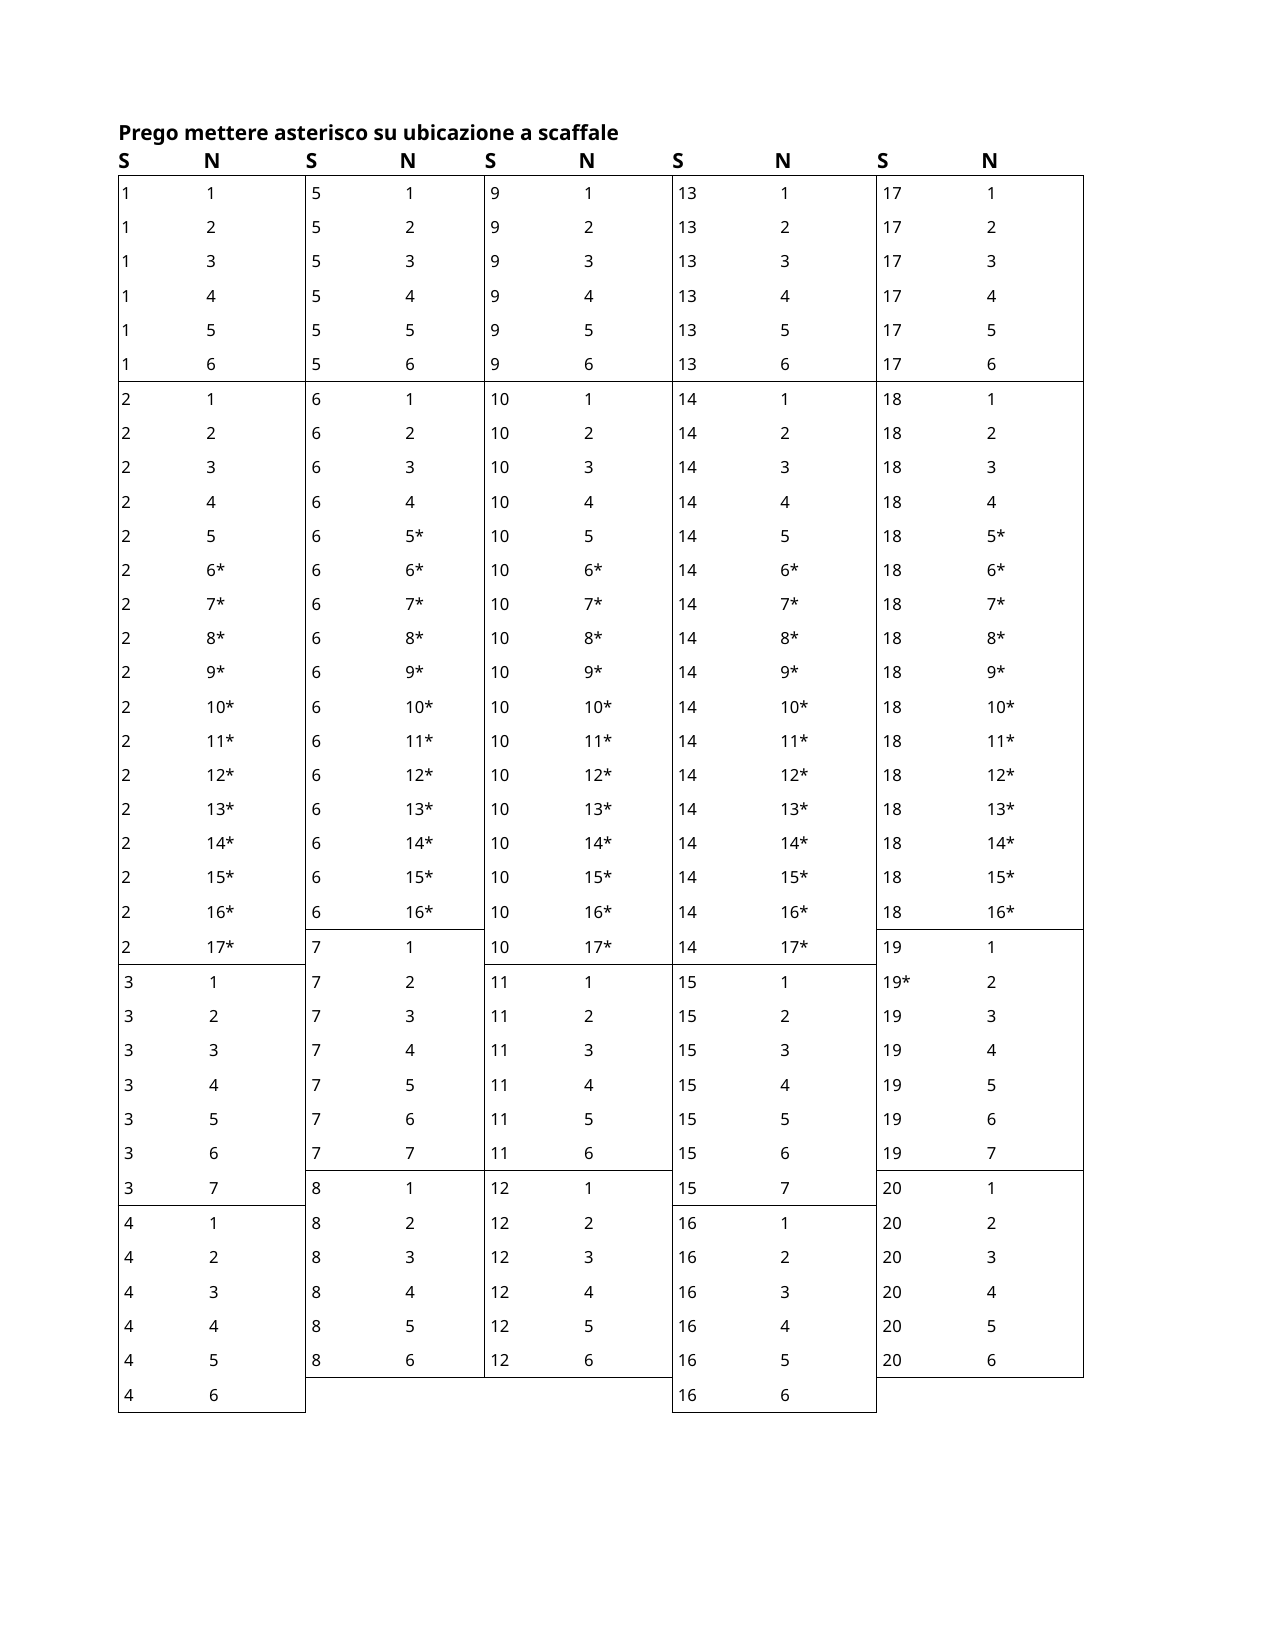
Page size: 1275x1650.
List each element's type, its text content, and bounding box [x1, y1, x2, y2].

table_cell 6 [306, 416, 399, 450]
table_cell 5 [306, 176, 399, 210]
table_cell 5 [774, 1343, 876, 1377]
table_cell 16 [673, 1206, 774, 1240]
table_cell 4 [578, 485, 672, 519]
table_cell 2 [578, 1205, 672, 1240]
table_cell N [981, 147, 1083, 175]
table_cell 6 [578, 1343, 672, 1377]
table_cell 4 [119, 1309, 203, 1343]
table_cell 2 [119, 485, 203, 519]
table_cell 1 [981, 1171, 1083, 1205]
table_cell 14 [673, 519, 774, 553]
table_cell 1 [578, 965, 672, 999]
table_cell 4 [774, 1068, 876, 1102]
table_cell 20 [877, 1240, 981, 1274]
table_cell 14 [673, 416, 774, 450]
table_cell 5 [399, 313, 484, 347]
table_cell 4 [399, 1275, 484, 1309]
table_cell 10 [485, 792, 578, 826]
table_cell 1 [774, 965, 876, 999]
table_cell 12* [578, 758, 672, 792]
table_cell 3 [578, 244, 672, 278]
table_cell 14* [774, 826, 876, 860]
table_cell 16 [673, 1275, 774, 1309]
table_cell [578, 1378, 672, 1412]
table_cell 1 [578, 176, 672, 210]
table_cell 6 [306, 792, 399, 826]
table_cell 2 [578, 416, 672, 450]
table_cell 14* [981, 826, 1083, 860]
table_cell 9 [485, 279, 578, 313]
table_cell 5 [981, 1309, 1083, 1343]
table_cell 1 [399, 176, 484, 210]
table_cell 11 [485, 1068, 578, 1102]
table_cell 2 [399, 964, 484, 999]
table_cell 16 [673, 1309, 774, 1343]
table_cell 1 [119, 347, 203, 381]
table_cell 10 [485, 895, 578, 929]
table_cell 4 [981, 1275, 1083, 1309]
table_cell 17* [578, 929, 672, 964]
table_cell 2 [119, 860, 203, 894]
table_cell 7 [306, 1102, 399, 1136]
table_cell 14 [673, 485, 774, 519]
table_cell 3 [399, 999, 484, 1033]
table_cell 2 [119, 416, 203, 450]
table_cell 2 [774, 416, 876, 450]
table_cell 12* [981, 758, 1083, 792]
table_cell 15 [673, 999, 774, 1033]
table_cell 5 [774, 519, 876, 553]
table_cell 14 [673, 655, 774, 689]
table_cell 18 [877, 519, 981, 553]
table_cell 5 [578, 519, 672, 553]
table_cell 15 [673, 1170, 774, 1205]
table_cell 2 [774, 999, 876, 1033]
table_cell 3 [399, 1240, 484, 1274]
table_cell 4 [119, 1343, 203, 1377]
table_cell 18 [877, 860, 981, 894]
table_cell 6 [306, 895, 399, 929]
table_cell 5 [981, 1068, 1083, 1102]
table_cell 5 [578, 1309, 672, 1343]
table_cell 6* [981, 553, 1083, 587]
table_cell 2 [119, 895, 203, 929]
table_cell 10* [203, 690, 305, 724]
table_cell 19 [877, 1033, 981, 1067]
table_cell 7 [981, 1136, 1083, 1170]
table_cell 9* [399, 655, 484, 689]
table_cell [399, 1378, 484, 1412]
table_cell 8 [306, 1240, 399, 1274]
table_cell 7 [306, 1136, 399, 1170]
table_cell 1 [981, 382, 1083, 416]
table_cell 6 [399, 1343, 484, 1377]
table_cell 1 [399, 930, 484, 964]
table_cell 10* [578, 690, 672, 724]
table_cell S [306, 147, 399, 175]
table_cell 2 [399, 1205, 484, 1240]
table_cell 1 [203, 965, 305, 999]
table_cell 4 [399, 279, 484, 313]
table_cell 10* [399, 690, 484, 724]
table_cell 2 [119, 553, 203, 587]
table_cell 1 [399, 382, 484, 416]
table_cell 9 [485, 244, 578, 278]
table_cell 3 [578, 1240, 672, 1274]
table_cell 5 [981, 313, 1083, 347]
table_cell 8* [203, 621, 305, 655]
table_cell 20 [877, 1343, 981, 1377]
table_cell 4 [399, 1033, 484, 1067]
table_cell 14* [203, 826, 305, 860]
table_cell 3 [119, 1033, 203, 1067]
table_cell 4 [203, 485, 305, 519]
table_cell 6 [306, 655, 399, 689]
table_cell 4 [774, 1309, 876, 1343]
table_cell 3 [119, 1170, 203, 1205]
table_cell 2 [774, 1240, 876, 1274]
table_cell 2 [119, 655, 203, 689]
table_cell 18 [877, 621, 981, 655]
table_cell 1 [203, 382, 305, 416]
table_cell 13 [673, 176, 774, 210]
table_cell 14 [673, 621, 774, 655]
table_cell 6 [306, 860, 399, 894]
table_cell 13* [981, 792, 1083, 826]
table_cell 2 [578, 999, 672, 1033]
table_cell 18 [877, 416, 981, 450]
table_cell 6 [306, 758, 399, 792]
table_cell 7* [578, 587, 672, 621]
table_cell 4 [203, 1309, 305, 1343]
table_cell 16* [399, 895, 484, 929]
table_cell 3 [399, 244, 484, 278]
table_cell 6* [203, 553, 305, 587]
table_cell 9 [485, 210, 578, 244]
table_cell S [877, 147, 981, 175]
table_cell 2 [119, 382, 203, 416]
table_cell 7 [399, 1136, 484, 1170]
table_cell 14 [673, 553, 774, 587]
table_cell 12* [203, 758, 305, 792]
table_cell 6 [399, 1102, 484, 1136]
table_cell 18 [877, 758, 981, 792]
table_cell 10 [485, 621, 578, 655]
table_cell 6* [399, 553, 484, 587]
table_cell 1 [981, 176, 1083, 210]
table_cell 16 [673, 1343, 774, 1377]
table_cell 3 [774, 450, 876, 484]
table_cell 18 [877, 826, 981, 860]
table_cell 3 [203, 450, 305, 484]
table_cell 7 [306, 1033, 399, 1067]
table_cell 11* [399, 724, 484, 758]
table_cell 10 [485, 416, 578, 450]
table_cell N [578, 147, 672, 175]
table_cell 5 [578, 313, 672, 347]
table_cell 3 [774, 1275, 876, 1309]
table_cell 4 [981, 1033, 1083, 1067]
table_cell 5 [399, 1309, 484, 1343]
table_cell 12* [399, 758, 484, 792]
table_cell 1 [774, 382, 876, 416]
table_cell 11* [981, 724, 1083, 758]
table_cell 3 [981, 450, 1083, 484]
table_cell 6 [203, 1377, 305, 1412]
table_cell S [485, 147, 578, 175]
table_cell 15 [673, 1136, 774, 1170]
table_cell 11 [485, 999, 578, 1033]
table_cell 4 [774, 485, 876, 519]
table_cell N [774, 147, 877, 175]
table_cell 3 [203, 1275, 305, 1309]
table_cell 8 [306, 1171, 399, 1205]
table_cell 2 [981, 416, 1083, 450]
table_cell 15* [399, 860, 484, 894]
table_cell 13* [774, 792, 876, 826]
table_cell 2 [203, 999, 305, 1033]
table_cell 9 [485, 313, 578, 347]
table_cell 2 [578, 210, 672, 244]
table_cell 2 [399, 210, 484, 244]
table_cell 1 [119, 176, 203, 210]
table_cell 14 [673, 758, 774, 792]
table_cell 14 [673, 690, 774, 724]
table_cell 17* [774, 929, 876, 964]
table_cell 12 [485, 1343, 578, 1377]
table_cell 8 [306, 1205, 399, 1240]
table_cell [981, 1378, 1083, 1412]
table_cell 5 [306, 347, 399, 381]
table_cell 10* [981, 690, 1083, 724]
table_cell 19 [877, 1136, 981, 1170]
table_cell 5 [306, 244, 399, 278]
table_cell 6 [203, 1136, 305, 1170]
table_cell 15 [673, 1102, 774, 1136]
table_cell 15 [673, 965, 774, 999]
table_cell 7 [203, 1170, 305, 1205]
table_cell 4 [119, 1206, 203, 1240]
table_cell 3 [774, 244, 876, 278]
table_cell 16* [981, 895, 1083, 929]
table_cell 14 [673, 929, 774, 964]
table_cell 10 [485, 690, 578, 724]
table_cell 7 [306, 1068, 399, 1102]
table_cell 18 [877, 792, 981, 826]
table_cell 10 [485, 382, 578, 416]
table_cell 13 [673, 210, 774, 244]
table_cell 3 [119, 1102, 203, 1136]
table_cell 12 [485, 1171, 578, 1205]
table_cell 14* [399, 826, 484, 860]
table_cell 19 [877, 1068, 981, 1102]
table_cell 9 [485, 176, 578, 210]
table_cell 12 [485, 1240, 578, 1274]
table_cell 5 [203, 313, 305, 347]
table_cell 4 [578, 1275, 672, 1309]
table_cell 20 [877, 1309, 981, 1343]
table_cell 5 [306, 279, 399, 313]
table_cell 19* [877, 964, 981, 999]
table_cell 4 [981, 279, 1083, 313]
table_cell 14 [673, 895, 774, 929]
table_cell 6 [306, 587, 399, 621]
table_header Prego mettere asterisco su ubicazione a scaffale [118, 118, 1083, 147]
table_cell 11* [203, 724, 305, 758]
table_cell 7* [203, 587, 305, 621]
table_cell 1 [774, 176, 876, 210]
table_cell 7 [774, 1170, 876, 1205]
table_cell 15* [203, 860, 305, 894]
table_cell 10 [485, 587, 578, 621]
table_cell 5 [306, 210, 399, 244]
table_cell 5 [578, 1102, 672, 1136]
table_cell 10 [485, 724, 578, 758]
table_cell 1 [119, 210, 203, 244]
table_cell 1 [119, 244, 203, 278]
table_cell 17 [877, 313, 981, 347]
table_cell 3 [203, 1033, 305, 1067]
table_cell 17 [877, 244, 981, 278]
table_cell 1 [981, 930, 1083, 964]
table_cell 18 [877, 485, 981, 519]
table_cell 14 [673, 587, 774, 621]
table_cell 10 [485, 519, 578, 553]
table_cell 19 [877, 930, 981, 964]
table_cell 5* [981, 519, 1083, 553]
table_cell 6 [774, 347, 876, 381]
table_cell 2 [399, 416, 484, 450]
table_cell 12 [485, 1275, 578, 1309]
table_cell 4 [774, 279, 876, 313]
table_cell S [118, 147, 203, 175]
table_cell 8* [774, 621, 876, 655]
table_cell 20 [877, 1275, 981, 1309]
table_cell 6 [578, 1136, 672, 1170]
table_cell 20 [877, 1171, 981, 1205]
table_cell 18 [877, 553, 981, 587]
table_cell 4 [578, 279, 672, 313]
table_cell 11* [774, 724, 876, 758]
table_cell 10 [485, 655, 578, 689]
table_cell 16* [774, 895, 876, 929]
table_cell 18 [877, 587, 981, 621]
table_cell 4 [119, 1240, 203, 1274]
table_cell 10 [485, 826, 578, 860]
table_cell 16 [673, 1240, 774, 1274]
table_cell 13* [399, 792, 484, 826]
table_cell 10 [485, 929, 578, 964]
table_cell 18 [877, 690, 981, 724]
table_cell 6 [306, 826, 399, 860]
table_cell 13* [578, 792, 672, 826]
table_cell 4 [119, 1275, 203, 1309]
table_cell 18 [877, 450, 981, 484]
table_cell [877, 1378, 981, 1412]
table_cell 2 [119, 621, 203, 655]
table_cell 2 [981, 1205, 1083, 1240]
table_cell 2 [981, 210, 1083, 244]
table_cell 1 [119, 313, 203, 347]
table_cell 13 [673, 279, 774, 313]
table_cell 16* [203, 895, 305, 929]
table_cell 9* [981, 655, 1083, 689]
table_cell 14 [673, 450, 774, 484]
table_cell 16* [578, 895, 672, 929]
table_cell 5 [203, 1343, 305, 1377]
table_cell 3 [203, 244, 305, 278]
table_cell 6 [774, 1377, 876, 1412]
table_cell 10* [774, 690, 876, 724]
table_cell 1 [203, 1206, 305, 1240]
table_cell 14 [673, 724, 774, 758]
table_cell 3 [119, 1136, 203, 1170]
table_cell 10 [485, 450, 578, 484]
table_cell 2 [119, 587, 203, 621]
table_cell 2 [119, 690, 203, 724]
table_cell 15 [673, 1033, 774, 1067]
table_cell 2 [119, 724, 203, 758]
table_cell 6 [306, 724, 399, 758]
table_cell 5* [399, 519, 484, 553]
table_cell 5 [203, 1102, 305, 1136]
table_cell 8 [306, 1343, 399, 1377]
table_cell 6 [981, 1102, 1083, 1136]
table_cell 6 [306, 485, 399, 519]
table_cell N [399, 147, 484, 175]
table_cell 8* [578, 621, 672, 655]
table_cell 8 [306, 1275, 399, 1309]
table_cell 1 [399, 1171, 484, 1205]
table_cell 7 [306, 999, 399, 1033]
table_cell 9 [485, 347, 578, 381]
table_cell 3 [399, 450, 484, 484]
table_cell 4 [578, 1068, 672, 1102]
table_cell 17* [203, 929, 305, 964]
table_cell 18 [877, 382, 981, 416]
table_cell 8* [981, 621, 1083, 655]
table_cell [485, 1378, 578, 1412]
table_cell 4 [119, 1377, 203, 1412]
table_cell 14 [673, 860, 774, 894]
table_cell 2 [203, 1240, 305, 1274]
table_cell 6 [578, 347, 672, 381]
table_cell 4 [981, 485, 1083, 519]
table_cell 4 [203, 1068, 305, 1102]
table_cell 17 [877, 347, 981, 381]
table_cell 5 [774, 1102, 876, 1136]
table_cell 4 [203, 279, 305, 313]
table_cell 7* [981, 587, 1083, 621]
table_cell 7 [306, 930, 399, 964]
table_cell 7* [774, 587, 876, 621]
table_cell 19 [877, 1102, 981, 1136]
table_cell 3 [774, 1033, 876, 1067]
table_cell 10 [485, 758, 578, 792]
table_cell 1 [578, 1171, 672, 1205]
table_cell 10 [485, 485, 578, 519]
table_cell 2 [119, 792, 203, 826]
table_cell 13 [673, 347, 774, 381]
table_cell 14 [673, 792, 774, 826]
table_cell 15 [673, 1068, 774, 1102]
table_cell S [672, 147, 774, 175]
table_cell 3 [981, 999, 1083, 1033]
table_cell 6 [306, 450, 399, 484]
table_cell 7* [399, 587, 484, 621]
table_cell 15* [578, 860, 672, 894]
table_cell 15* [981, 860, 1083, 894]
table_cell 19 [877, 999, 981, 1033]
table_cell 6 [306, 382, 399, 416]
table_cell 14 [673, 826, 774, 860]
table_cell 6 [306, 621, 399, 655]
table_cell 18 [877, 895, 981, 929]
table_cell 5 [774, 313, 876, 347]
table_cell 2 [119, 519, 203, 553]
table_cell 4 [399, 485, 484, 519]
table_cell 17 [877, 210, 981, 244]
table_cell 3 [578, 450, 672, 484]
table_cell 5 [306, 313, 399, 347]
table_cell 20 [877, 1205, 981, 1240]
table_cell [306, 1378, 399, 1412]
table_cell 6 [306, 553, 399, 587]
table_cell 1 [203, 176, 305, 210]
table_cell 2 [119, 826, 203, 860]
table_cell 2 [119, 929, 203, 964]
table_cell 18 [877, 724, 981, 758]
table_cell 2 [203, 210, 305, 244]
table_cell 17 [877, 176, 981, 210]
table_cell 5 [399, 1068, 484, 1102]
table_cell 11 [485, 1136, 578, 1170]
table_cell 9* [774, 655, 876, 689]
table_cell 13 [673, 313, 774, 347]
table_cell 6 [306, 519, 399, 553]
table_cell 7 [306, 964, 399, 999]
table_cell 2 [119, 758, 203, 792]
table_cell 12 [485, 1309, 578, 1343]
table_cell 11 [485, 1102, 578, 1136]
table_cell 13 [673, 244, 774, 278]
table_cell 11 [485, 965, 578, 999]
table_cell 2 [203, 416, 305, 450]
table_cell 8* [399, 621, 484, 655]
table_cell 11* [578, 724, 672, 758]
table_cell N [203, 147, 306, 175]
table_cell 6 [306, 690, 399, 724]
table_cell 2 [774, 210, 876, 244]
table_cell 3 [578, 1033, 672, 1067]
table_cell 15* [774, 860, 876, 894]
table_cell 6 [203, 347, 305, 381]
table_cell 10 [485, 860, 578, 894]
table_cell 14* [578, 826, 672, 860]
table_cell 18 [877, 655, 981, 689]
table_cell 5 [203, 519, 305, 553]
table_cell 8 [306, 1309, 399, 1343]
table_cell 6* [774, 553, 876, 587]
table_cell 6* [578, 553, 672, 587]
table_cell 11 [485, 1033, 578, 1067]
table_cell 6 [981, 347, 1083, 381]
table_cell 9* [578, 655, 672, 689]
table_cell 1 [774, 1206, 876, 1240]
table_cell 9* [203, 655, 305, 689]
table_cell 12 [485, 1205, 578, 1240]
table_cell 3 [981, 1240, 1083, 1274]
table_cell 17 [877, 279, 981, 313]
table_cell 16 [673, 1377, 774, 1412]
table_cell 2 [981, 964, 1083, 999]
table_cell 3 [119, 999, 203, 1033]
table_cell 12* [774, 758, 876, 792]
table_cell 3 [981, 244, 1083, 278]
table_cell 6 [774, 1136, 876, 1170]
table_cell 2 [119, 450, 203, 484]
table_cell 1 [578, 382, 672, 416]
table_cell 14 [673, 382, 774, 416]
table_cell 10 [485, 553, 578, 587]
table_cell 3 [119, 1068, 203, 1102]
table_cell 3 [119, 965, 203, 999]
table_cell 1 [119, 279, 203, 313]
table_cell 6 [399, 347, 484, 381]
table_cell 6 [981, 1343, 1083, 1377]
table_cell 13* [203, 792, 305, 826]
